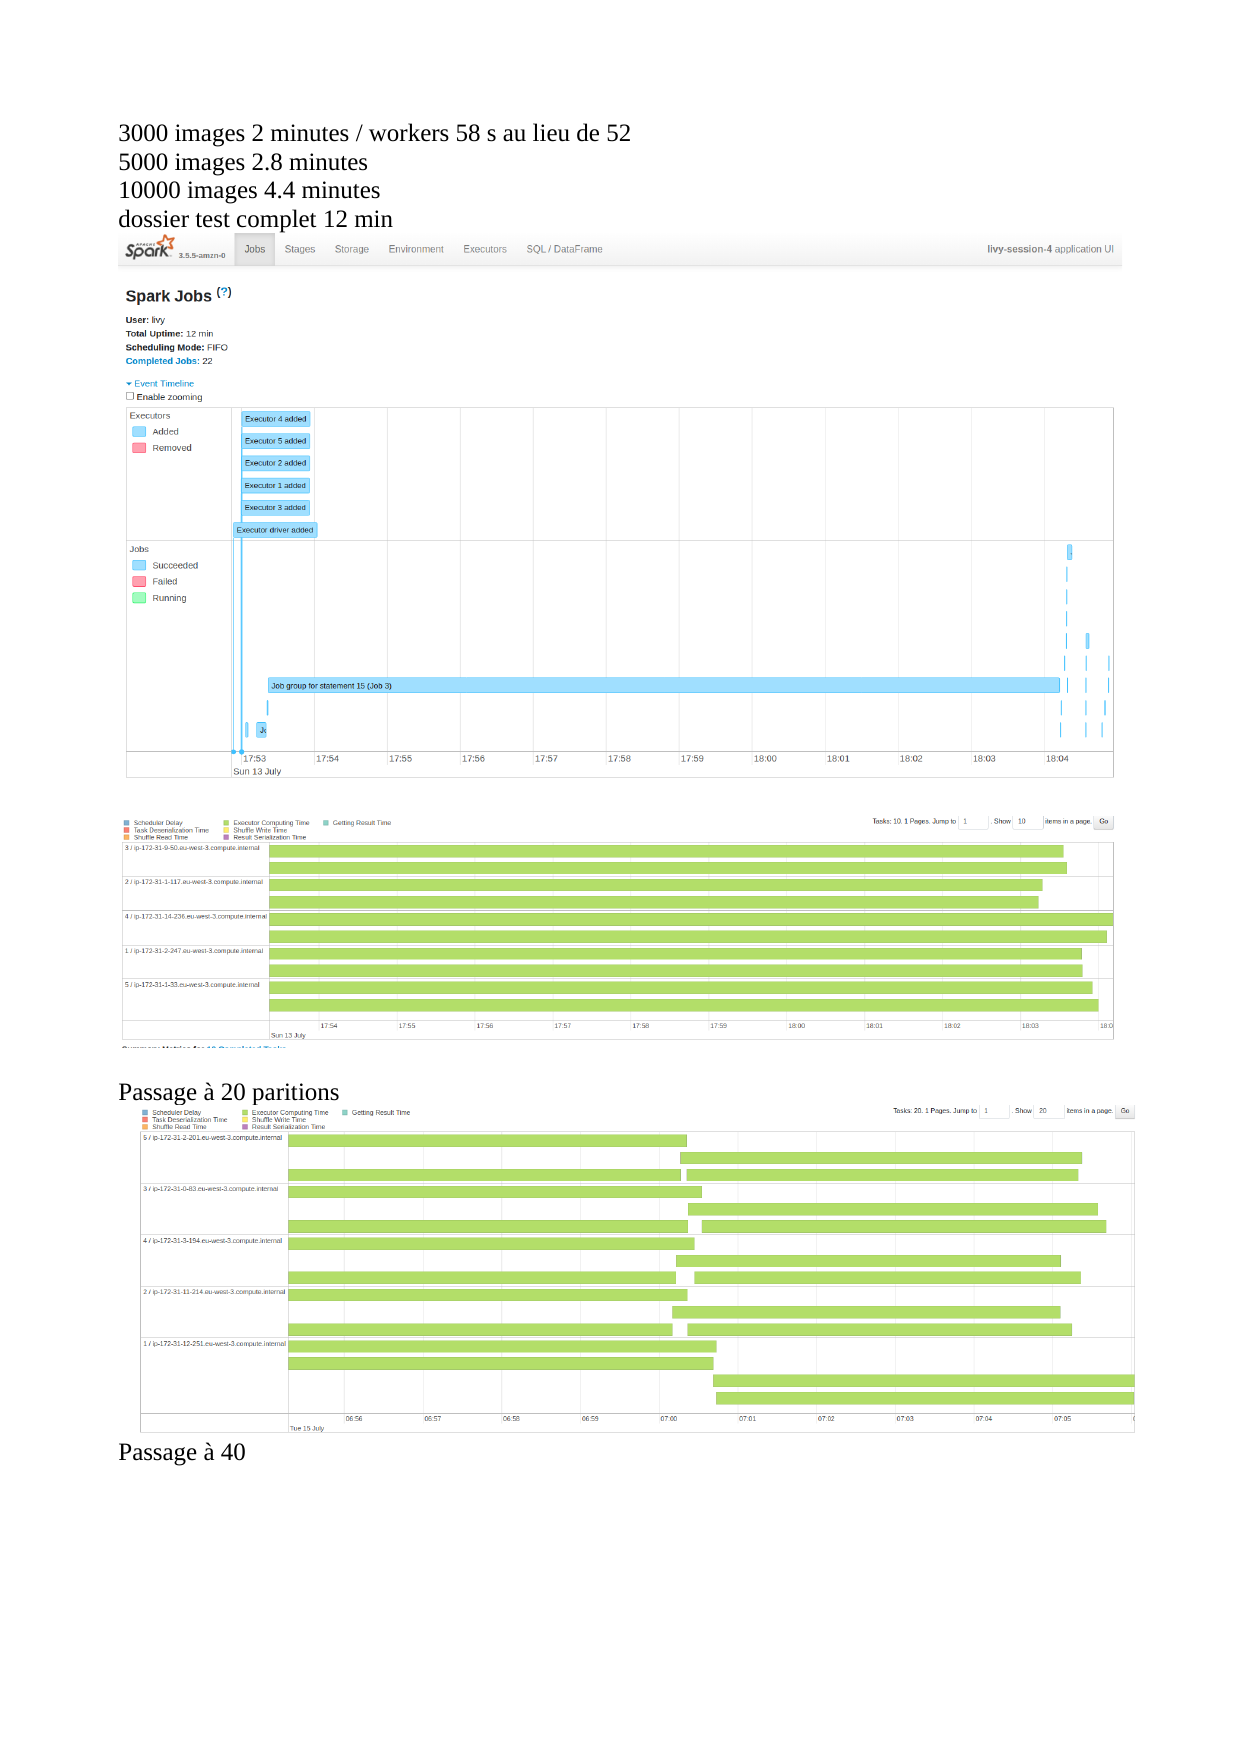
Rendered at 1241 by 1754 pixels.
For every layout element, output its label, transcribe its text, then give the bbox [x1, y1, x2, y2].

text dossier test complet 12 min [118, 204, 1122, 233]
text 3000 images 2 minutes / workers 58 s au lieu de 52 [118, 118, 1122, 147]
text Passage à 20 paritions [118, 1077, 1122, 1105]
picture [137, 1105, 1142, 1438]
text Passage à 40 [118, 1105, 1122, 1466]
picture [118, 233, 1123, 789]
text 10000 images 4.4 minutes [118, 176, 1122, 204]
picture [118, 816, 1123, 1048]
text 5000 images 2.8 minutes [118, 147, 1122, 176]
